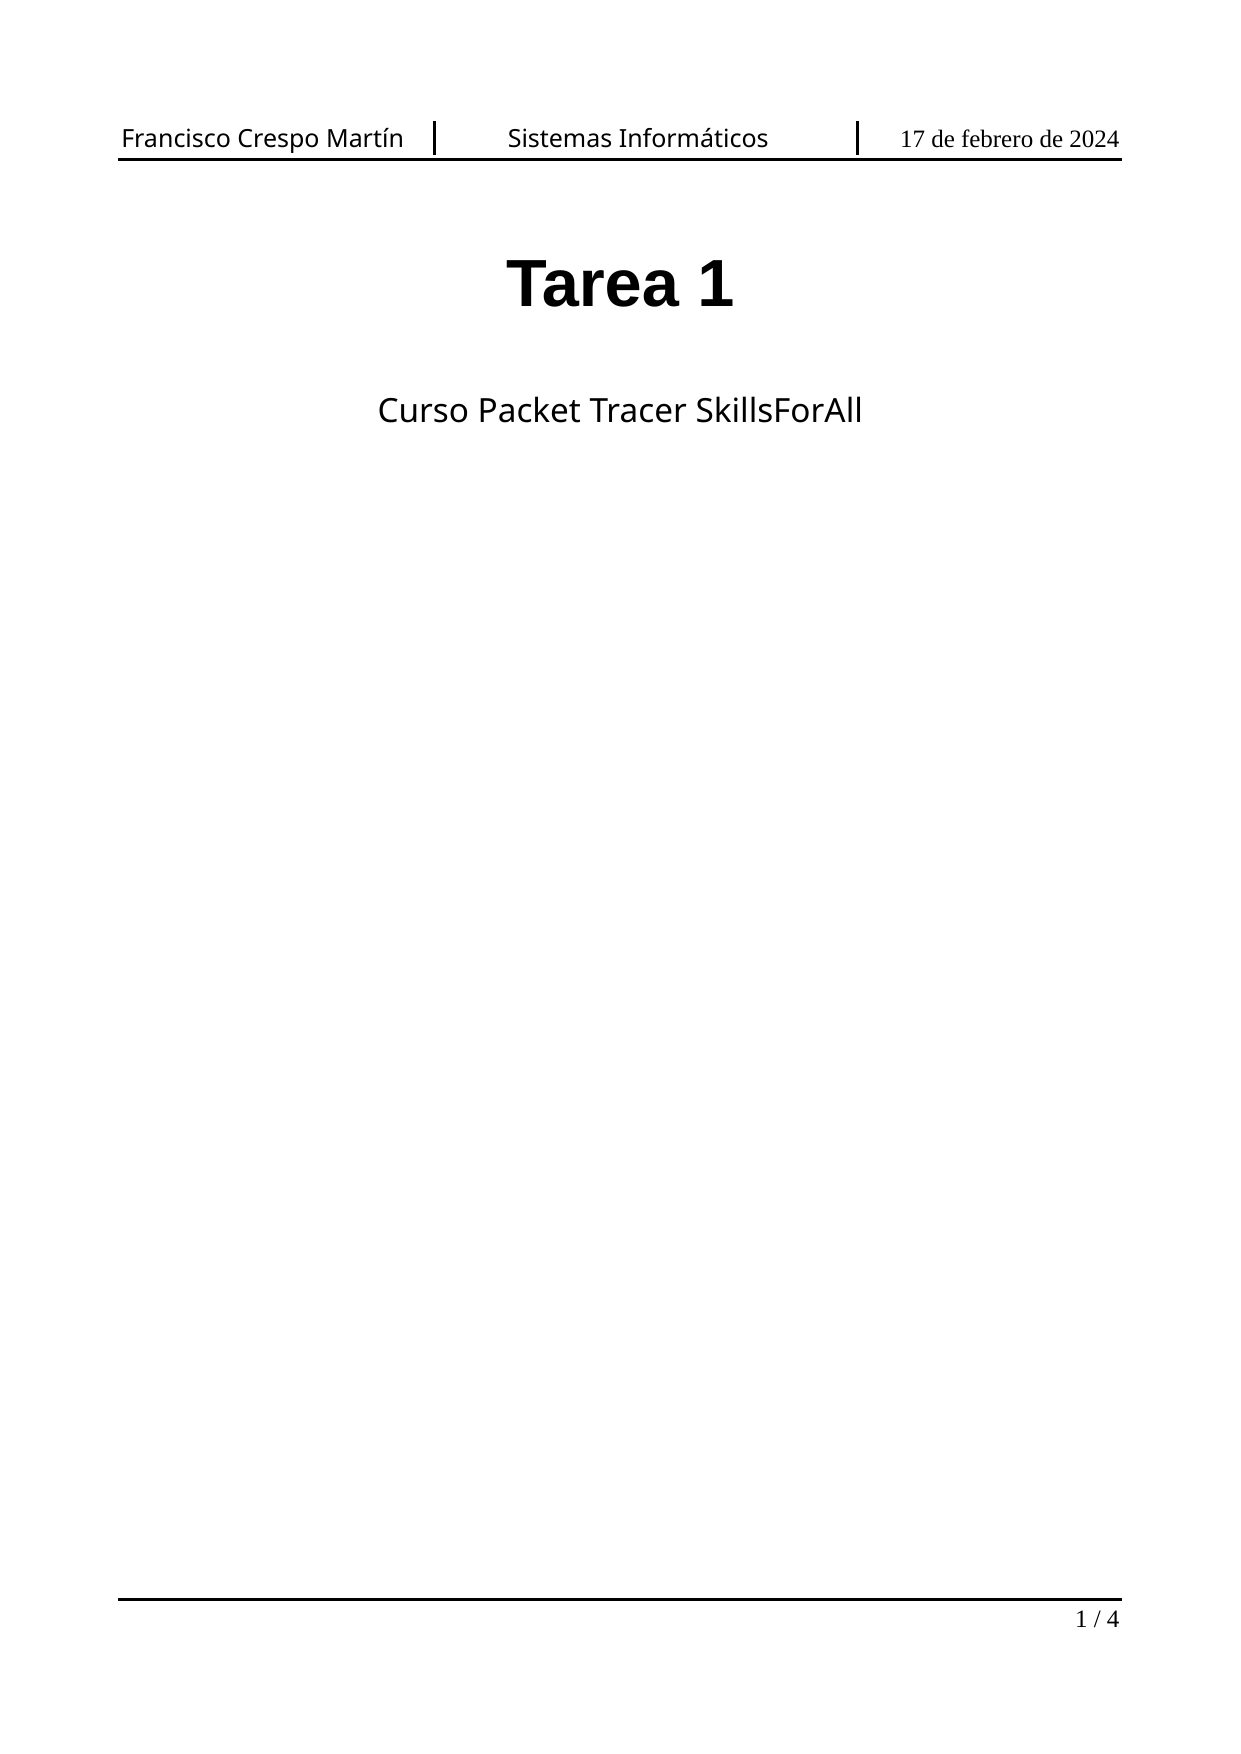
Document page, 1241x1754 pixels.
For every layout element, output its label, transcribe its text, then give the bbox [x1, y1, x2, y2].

text Curso Packet Tracer SkillsForAll [118, 387, 1122, 433]
title Tarea 1 [118, 244, 1122, 321]
